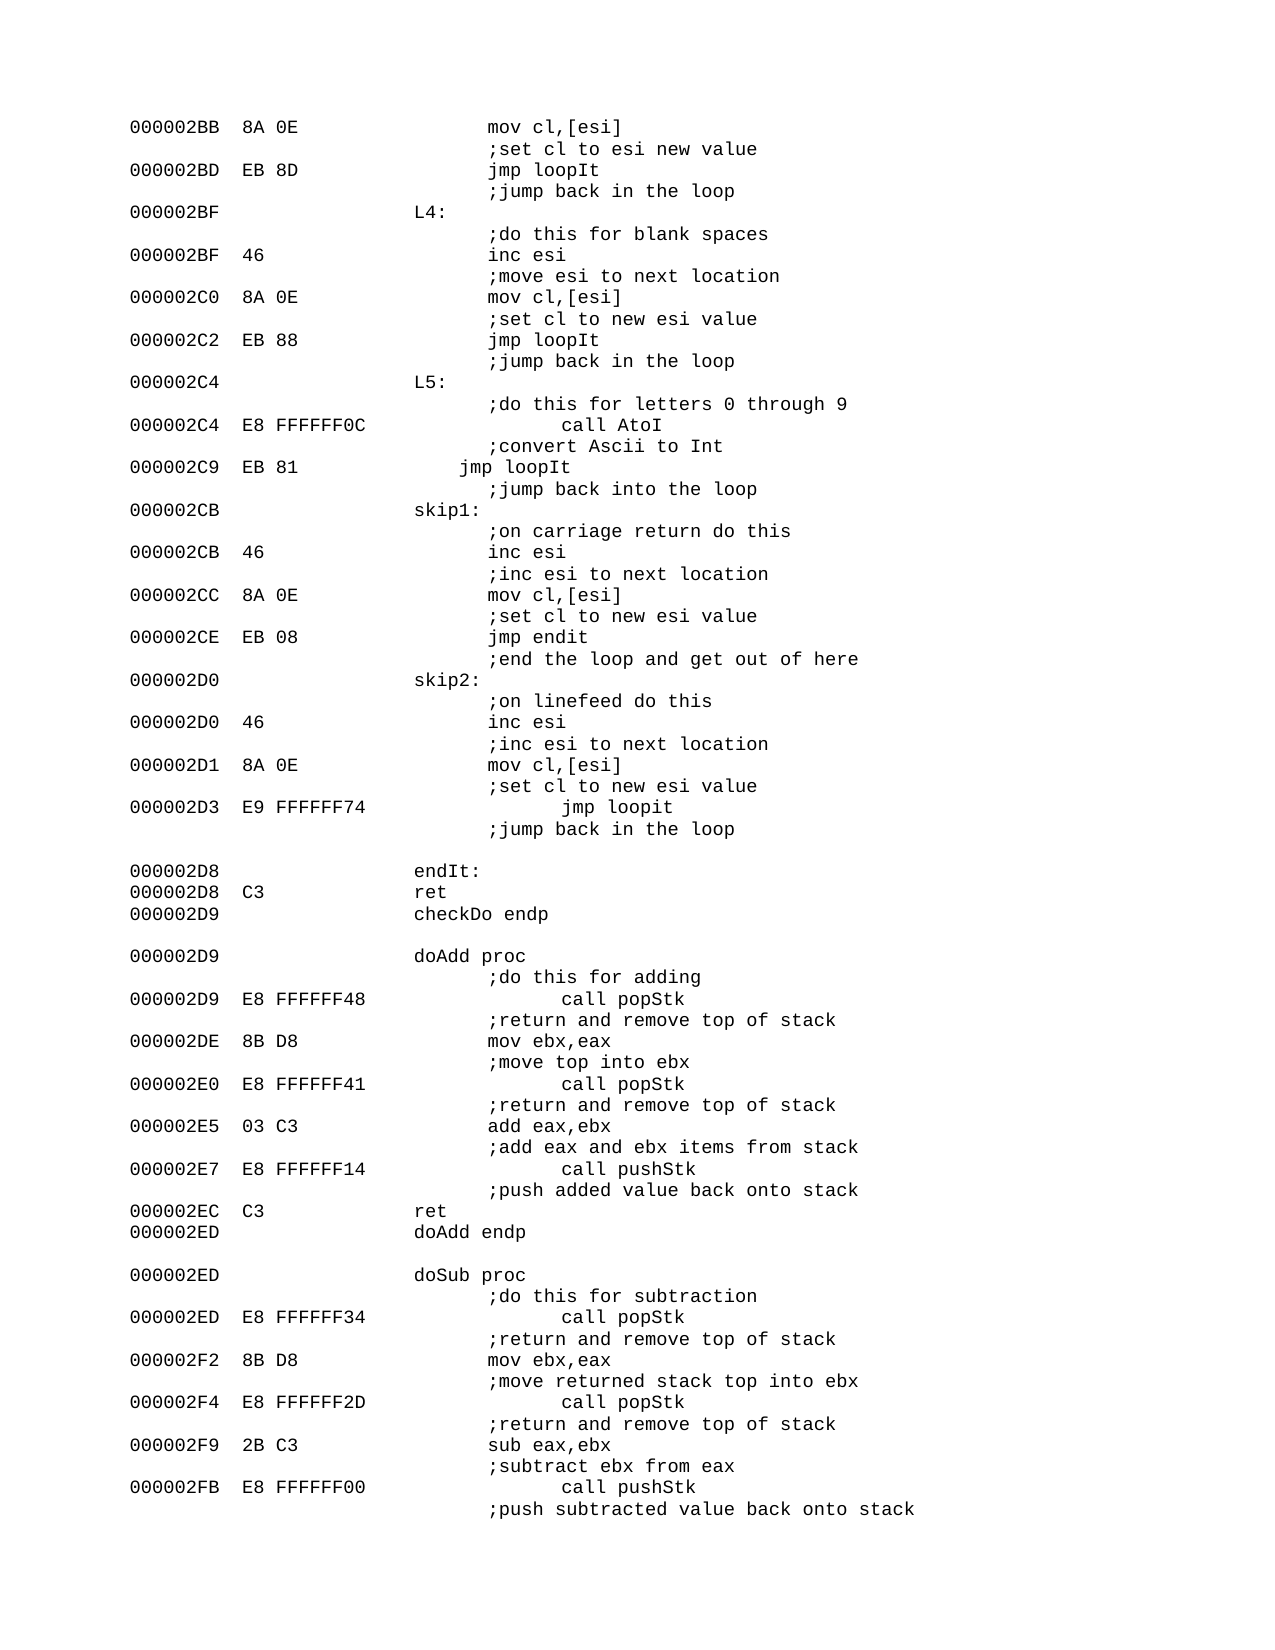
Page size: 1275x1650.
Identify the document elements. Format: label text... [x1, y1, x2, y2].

text 000002E5 03 C3 add eax,ebx [118, 1117, 1157, 1138]
text 000002ED E8 FFFFFF34 call popStk [118, 1308, 1157, 1329]
text 000002BD EB 8D jmp loopIt [118, 161, 1157, 182]
text ;push added value back onto stack [118, 1181, 1157, 1202]
text 000002C9 EB 81 jmp loopIt [118, 458, 1157, 479]
text ;move top into ebx [118, 1053, 1157, 1074]
text ;return and remove top of stack [118, 1096, 1157, 1117]
text 000002ED doAdd endp [118, 1223, 1157, 1244]
text ;set cl to esi new value [118, 139, 1157, 161]
text 000002CE EB 08 jmp endit [118, 628, 1157, 649]
text 000002D8 C3 ret [118, 883, 1157, 904]
text 000002D8 endIt: [118, 862, 1157, 883]
text 000002D0 46 inc esi [118, 713, 1157, 734]
text ;add eax and ebx items from stack [118, 1138, 1157, 1159]
text 000002D0 skip2: [118, 671, 1157, 692]
text 000002C4 L5: [118, 373, 1157, 394]
text 000002D9 E8 FFFFFF48 call popStk [118, 989, 1157, 1011]
text 000002D9 checkDo endp [118, 904, 1157, 926]
text 000002C2 EB 88 jmp loopIt [118, 331, 1157, 352]
text ;subtract ebx from eax [118, 1457, 1157, 1478]
text ;inc esi to next location [118, 564, 1157, 586]
text 000002CB skip1: [118, 501, 1157, 522]
text 000002FB E8 FFFFFF00 call pushStk [118, 1478, 1157, 1499]
text 000002DE 8B D8 mov ebx,eax [118, 1032, 1157, 1053]
text 000002CB 46 inc esi [118, 543, 1157, 564]
text ;jump back into the loop [118, 479, 1157, 501]
text 000002EC C3 ret [118, 1202, 1157, 1223]
text 000002ED doSub proc [118, 1266, 1157, 1287]
text ;return and remove top of stack [118, 1329, 1157, 1351]
text 000002BB 8A 0E mov cl,[esi] [118, 118, 1157, 139]
text ;do this for subtraction [118, 1287, 1157, 1308]
text 000002E0 E8 FFFFFF41 call popStk [118, 1074, 1157, 1096]
text ;return and remove top of stack [118, 1414, 1157, 1436]
text 000002C0 8A 0E mov cl,[esi] [118, 288, 1157, 309]
text 000002E7 E8 FFFFFF14 call pushStk [118, 1159, 1157, 1181]
text ;set cl to new esi value [118, 309, 1157, 331]
text 000002CC 8A 0E mov cl,[esi] [118, 586, 1157, 607]
text ;return and remove top of stack [118, 1011, 1157, 1032]
text 000002F4 E8 FFFFFF2D call popStk [118, 1393, 1157, 1414]
text 000002BF 46 inc esi [118, 246, 1157, 267]
text ;push subtracted value back onto stack [118, 1499, 1157, 1521]
text ;do this for adding [118, 968, 1157, 989]
text ;do this for letters 0 through 9 [118, 394, 1157, 416]
text 000002BF L4: [118, 203, 1157, 224]
text 000002F2 8B D8 mov ebx,eax [118, 1351, 1157, 1372]
text ;do this for blank spaces [118, 224, 1157, 246]
text ;jump back in the loop [118, 182, 1157, 203]
text ;inc esi to next location [118, 734, 1157, 756]
text 000002F9 2B C3 sub eax,ebx [118, 1436, 1157, 1457]
text ;end the loop and get out of here [118, 649, 1157, 671]
text ;move returned stack top into ebx [118, 1372, 1157, 1393]
text 000002D9 doAdd proc [118, 947, 1157, 968]
text 000002D1 8A 0E mov cl,[esi] [118, 756, 1157, 777]
text ;convert Ascii to Int [118, 437, 1157, 458]
text 000002C4 E8 FFFFFF0C call AtoI [118, 416, 1157, 437]
text ;jump back in the loop [118, 819, 1157, 841]
text ;set cl to new esi value [118, 777, 1157, 798]
text ;move esi to next location [118, 267, 1157, 288]
text ;on linefeed do this [118, 692, 1157, 713]
text ;jump back in the loop [118, 352, 1157, 373]
text ;set cl to new esi value [118, 607, 1157, 628]
text ;on carriage return do this [118, 522, 1157, 543]
text 000002D3 E9 FFFFFF74 jmp loopit [118, 798, 1157, 819]
